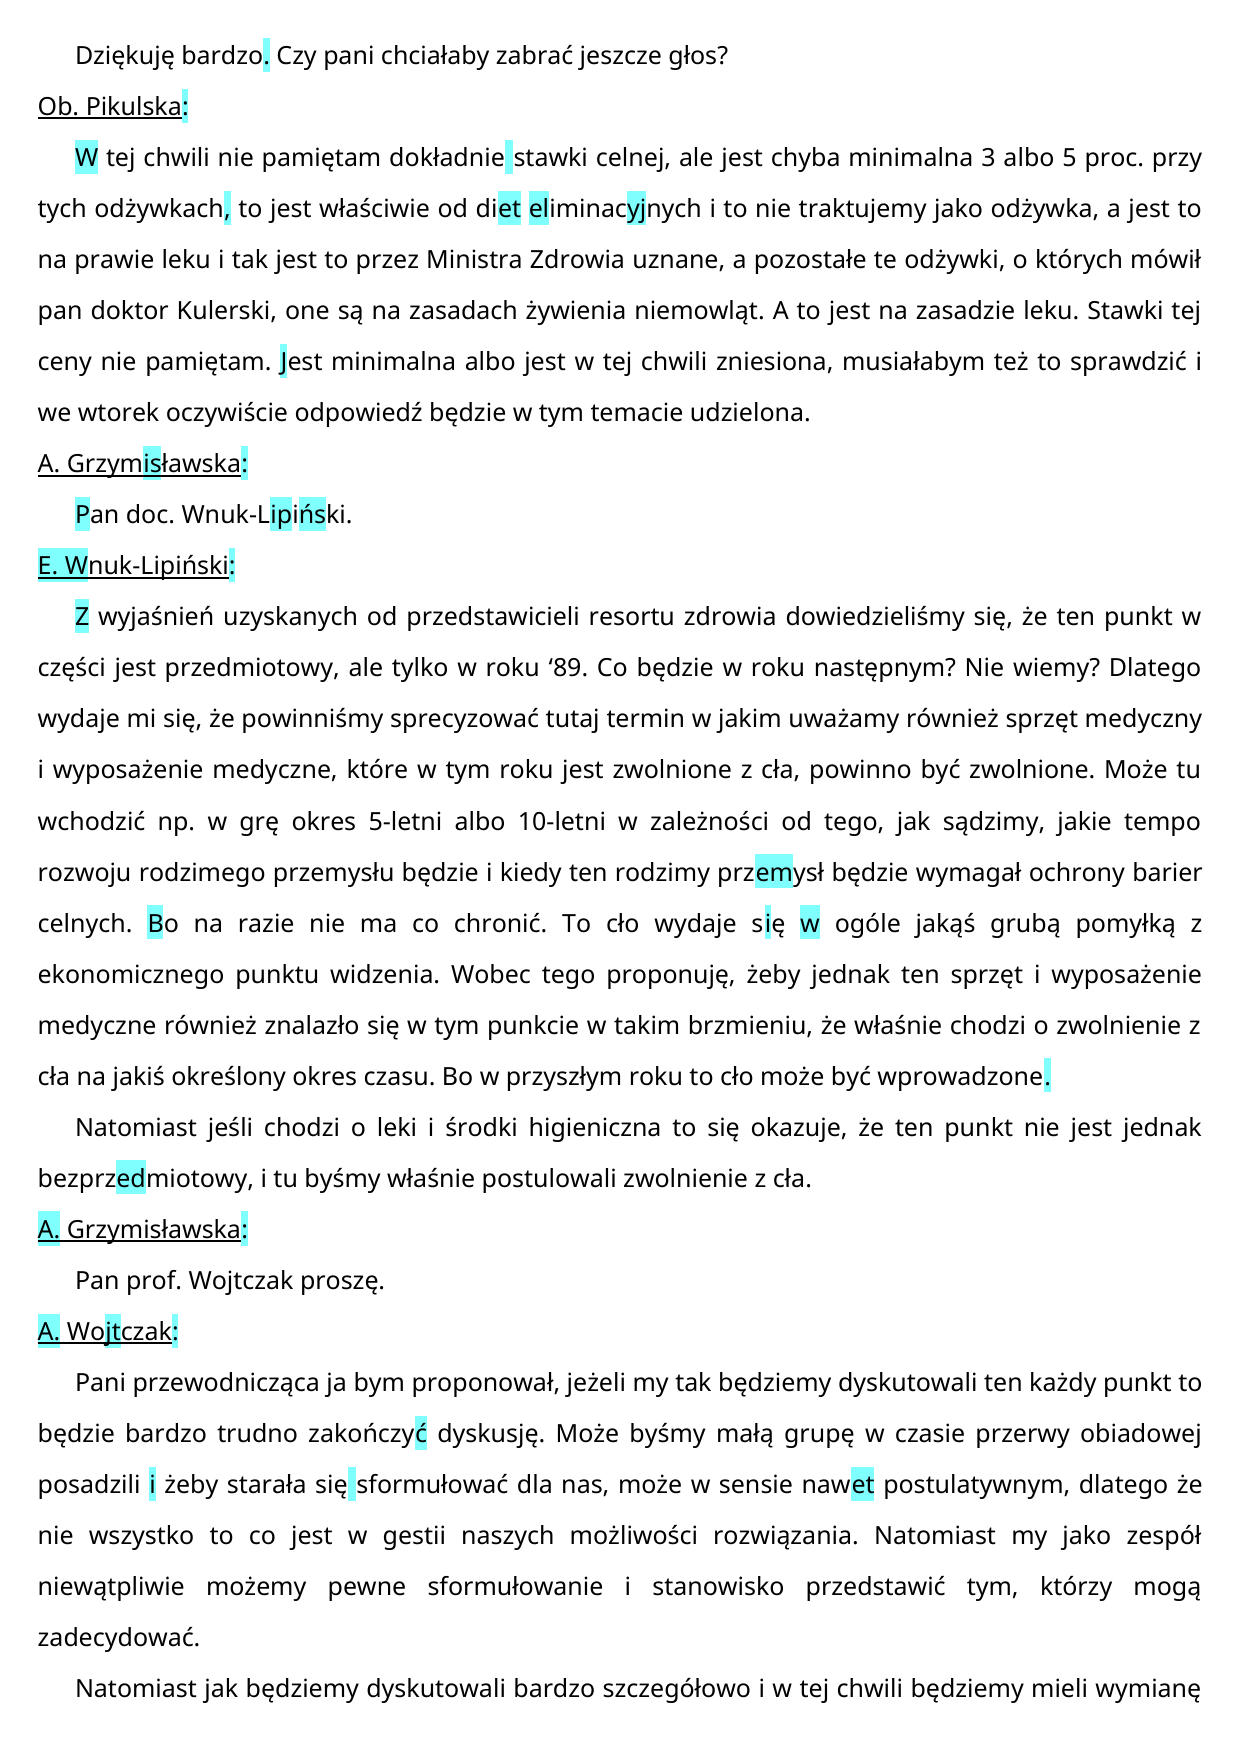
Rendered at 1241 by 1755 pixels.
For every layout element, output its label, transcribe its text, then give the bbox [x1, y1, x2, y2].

text Natomiast jak będziemy dyskutowali bardzo szczegółowo i w tej chwili będziemy mieli wymianę [37, 1671, 1203, 1705]
text Z wyjaśnień uzyskanych od przedstawicieli resortu zdrowia dowiedzieliśmy się, że ten punkt w części jest przedmiotowy, ale tylko w roku ‘89. Co będzie w roku następnym? Nie wiemy? Dlatego wydaje mi się, że powinniśmy sprecyzować tutaj termin w jakim uważamy również sprzęt medyczny i wyposażenie medyczne, które w tym roku jest zwolnione z cła, powinno być zwolnione. Może tu wchodzić np. w grę okres 5-letni albo 10-letni w zależności od tego, jak sądzimy, jakie tempo rozwoju rodzimego przemysłu będzie i kiedy ten rodzimy przemysł będzie wymagał ochrony barier celnych. Bo na razie nie ma co chronić. To cło wydaje się w ogóle jakąś grubą pomyłką z ekonomicznego punktu widzenia. Wobec tego proponuję, żeby jednak ten sprzęt i wyposażenie medyczne również znalazło się w tym punkcie w takim brzmieniu, że właśnie chodzi o zwolnienie z cła na jakiś określony okres czasu. Bo w przyszłym roku to cło może być wprowadzone. [37, 599, 1203, 1092]
text Pan prof. Wojtczak proszę. [37, 1262, 1203, 1297]
text A. Wojtczak: [37, 1313, 1203, 1348]
text Pani przewodnicząca ja bym proponował, jeżeli my tak będziemy dyskutowali ten każdy punkt to będzie bardzo trudno zakończyć dyskusję. Może byśmy małą grupę w czasie przerwy obiadowej posadzili i żeby starała się sformułować dla nas, może w sensie nawet postulatywnym, dlatego że nie wszystko to co jest w gestii naszych możliwości rozwiązania. Natomiast my jako zespół niewątpliwie możemy pewne sformułowanie i stanowisko przedstawić tym, którzy mogą zadecydować. [37, 1364, 1203, 1654]
text A. Grzymisławska: [37, 446, 1203, 480]
text A. Grzymisławska: [37, 1211, 1203, 1246]
text Natomiast jeśli chodzi o leki i środki higieniczna to się okazuje, że ten punkt nie jest jednak bezprzedmiotowy, i tu byśmy właśnie postulowali zwolnienie z cła. [37, 1109, 1203, 1194]
text Dziękuję bardzo. Czy pani chciałaby zabrać jeszcze głos? [37, 37, 1203, 72]
text E. Wnuk-Lipiński: [37, 548, 1203, 582]
text W tej chwili nie pamiętam dokładnie stawki celnej, ale jest chyba minimalna 3 albo 5 proc. przy tych odżywkach, to jest właściwie od diet eliminacyjnych i to nie traktujemy jako odżywka, a jest to na prawie leku i tak jest to przez Ministra Zdrowia uznane, a pozostałe te odżywki, o których mówił pan doktor Kulerski, one są na zasadach żywienia niemowląt. A to jest na zasadzie leku. Stawki tej ceny nie pamiętam. Jest minimalna albo jest w tej chwili zniesiona, musiałabym też to sprawdzić i we wtorek oczywiście odpowiedź będzie w tym temacie udzielona. [37, 139, 1203, 429]
text Pan doc. Wnuk-Lipiński. [37, 497, 1203, 531]
text Ob. Pikulska: [37, 88, 1203, 123]
